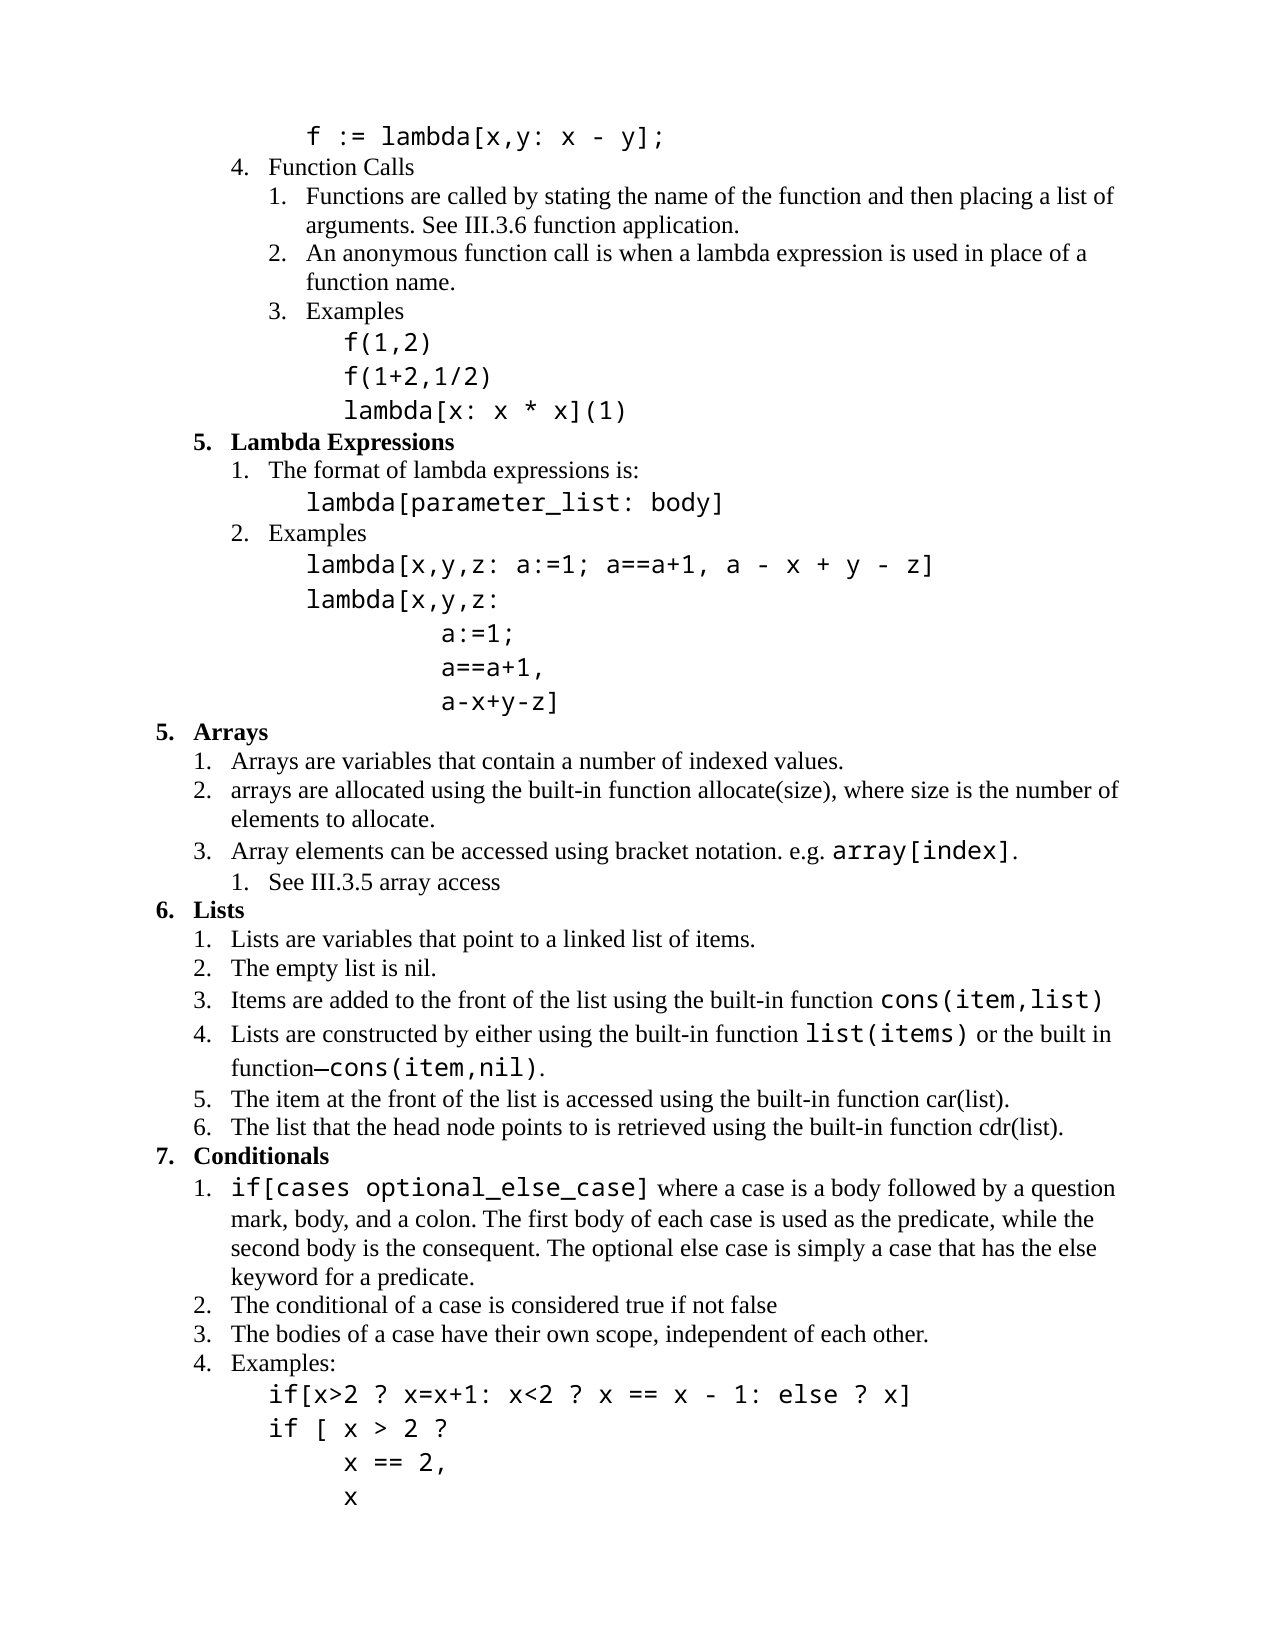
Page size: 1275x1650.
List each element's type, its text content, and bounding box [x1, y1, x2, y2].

list The list that the head node points to is retrieved using the built-in function cdr(list). [193, 1112, 1157, 1141]
list Items are added to the front of the list using the built-in function cons(item,list) [193, 982, 1157, 1016]
list lambda[x,y,z: a:=1; a==a+1, a - x + y - z] [268, 547, 1157, 581]
list if [ x > 2 ? [231, 1411, 1157, 1445]
list The item at the front of the list is accessed using the built-in function car(list). [193, 1084, 1157, 1112]
list Examples [268, 296, 1157, 325]
list Arrays are variables that contain a number of indexed values. [193, 746, 1157, 775]
list An anonymous function call is when a lambda expression is used in place of a function name. [268, 238, 1157, 296]
list arrays are allocated using the built-in function allocate(size), where size is the number of elements to allocate. [193, 775, 1157, 832]
list f(1,2) [306, 325, 1157, 359]
list See III.3.5 array access [231, 867, 1157, 895]
list x == 2, [306, 1445, 1157, 1479]
list lambda[x,y,z: [268, 581, 1157, 615]
list Arrays [156, 717, 1157, 746]
list Array elements can be accessed using bracket notation. e.g. array[index]. [193, 832, 1157, 867]
list a==a+1, [343, 649, 1157, 683]
list The bodies of a case have their own scope, independent of each other. [193, 1319, 1157, 1348]
list Lambda Expressions [193, 427, 1157, 456]
list Lists [156, 895, 1157, 924]
list f := lambda[x,y: x - y]; [268, 118, 1157, 152]
list a-x+y-z] [343, 683, 1157, 717]
list The format of lambda expressions is: [231, 456, 1157, 484]
list Lists are constructed by either using the built-in function list(items) or the built in function cons(item,nil). [193, 1016, 1157, 1084]
list lambda[x: x * x](1) [306, 393, 1157, 427]
list x [306, 1479, 1157, 1513]
list Examples: [193, 1348, 1157, 1377]
list if[cases optional_else_case] where a case is a body followed by a question mark, body, and a colon. The first body of each case is used as the predicate, while the second body is the consequent. The optional else case is simply a case that has the else keyword for a predicate. [193, 1170, 1157, 1290]
list The empty list is nil. [193, 953, 1157, 982]
list f(1+2,1/2) [306, 359, 1157, 393]
list Lists are variables that point to a linked list of items. [193, 924, 1157, 953]
list a:=1; [343, 615, 1157, 649]
list Examples [231, 518, 1157, 547]
list Conditionals [156, 1141, 1157, 1170]
list The conditional of a case is considered true if not false [193, 1290, 1157, 1319]
list Functions are called by stating the name of the function and then placing a list of arguments. See III.3.6 function application. [268, 181, 1157, 238]
list if[x>2 ? x=x+1: x<2 ? x == x - 1: else ? x] [231, 1377, 1157, 1411]
list lambda[parameter_list: body] [268, 484, 1157, 518]
list Function Calls [231, 152, 1157, 181]
